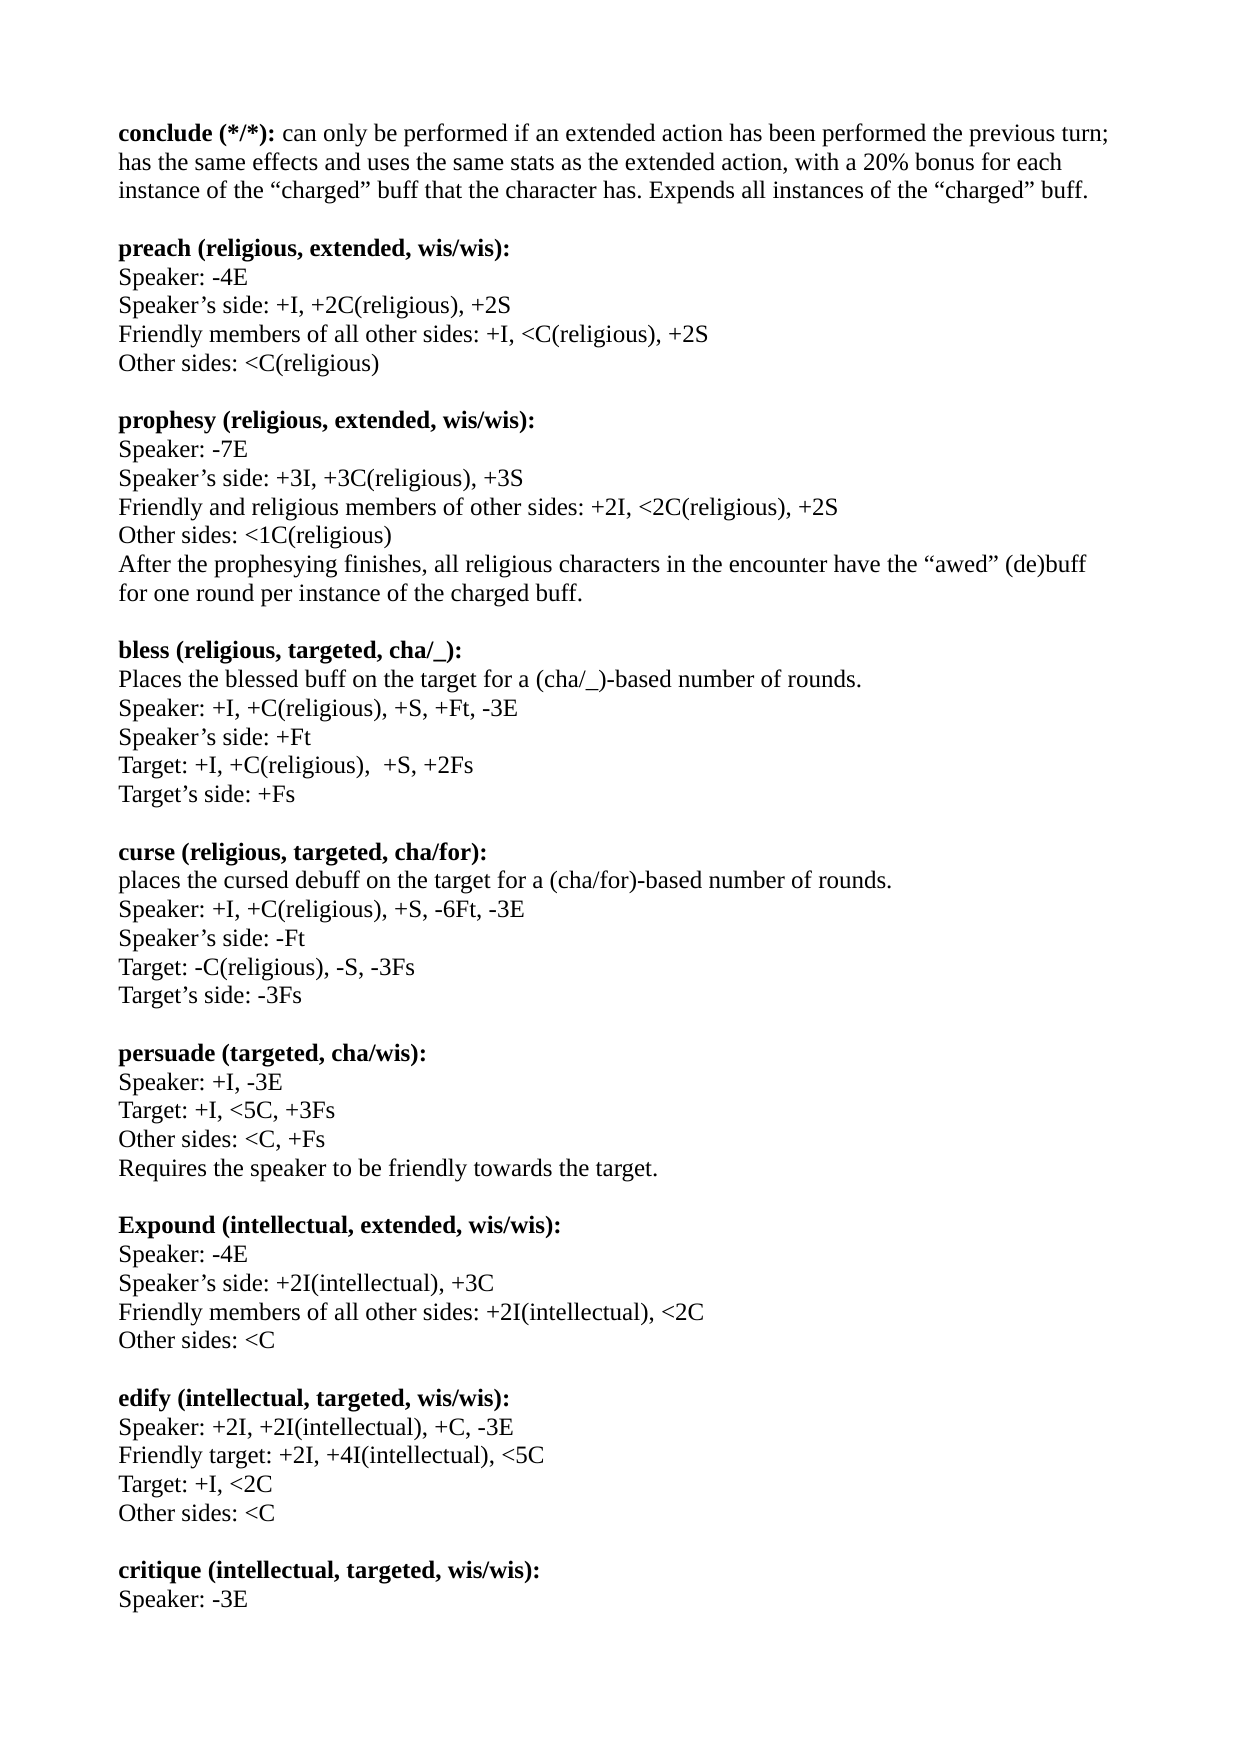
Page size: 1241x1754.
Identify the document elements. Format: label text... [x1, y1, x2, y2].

text Target: +I, +C(religious), +S, +2Fs [118, 751, 1122, 779]
text Speaker: -4E [118, 262, 1122, 291]
text edify (intellectual, targeted, wis/wis): [118, 1383, 1122, 1412]
text Speaker: +I, +C(religious), +S, +Ft, -3E [118, 693, 1122, 722]
text Other sides: <C(religious) [118, 348, 1122, 377]
text After the prophesying finishes, all religious characters in the encounter have the “awed” (de)buff for one round per instance of the charged buff. [118, 549, 1122, 607]
text Other sides: <C, +Fs [118, 1124, 1122, 1153]
text Speaker’s side: -Ft [118, 923, 1122, 952]
text Places the blessed buff on the target for a (cha/_)-based number of rounds. [118, 664, 1122, 693]
text Other sides: <C [118, 1498, 1122, 1527]
text Other sides: <C [118, 1326, 1122, 1354]
text Speaker: -7E [118, 434, 1122, 463]
text places the cursed debuff on the target for a (cha/for)-based number of rounds. [118, 866, 1122, 894]
text persuade (targeted, cha/wis): [118, 1038, 1122, 1067]
text preach (religious, extended, wis/wis): [118, 233, 1122, 262]
text Expound (intellectual, extended, wis/wis): [118, 1211, 1122, 1239]
text curse (religious, targeted, cha/for): [118, 837, 1122, 866]
text Friendly members of all other sides: +I, <C(religious), +2S [118, 319, 1122, 348]
text Requires the speaker to be friendly towards the target. [118, 1153, 1122, 1182]
text Speaker’s side: +Ft [118, 722, 1122, 751]
text Friendly members of all other sides: +2I(intellectual), <2C [118, 1297, 1122, 1326]
text Speaker’s side: +3I, +3C(religious), +3S [118, 463, 1122, 492]
text Target: -C(religious), -S, -3Fs [118, 952, 1122, 981]
text critique (intellectual, targeted, wis/wis): [118, 1556, 1122, 1584]
text Speaker: +2I, +2I(intellectual), +C, -3E [118, 1412, 1122, 1441]
text Target: +I, <2C [118, 1469, 1122, 1498]
text bless (religious, targeted, cha/_): [118, 636, 1122, 664]
text Speaker: +I, +C(religious), +S, -6Ft, -3E [118, 894, 1122, 923]
text Friendly target: +2I, +4I(intellectual), <5C [118, 1441, 1122, 1469]
text Target: +I, <5C, +3Fs [118, 1096, 1122, 1124]
text Speaker: -3E [118, 1584, 1122, 1613]
text Speaker’s side: +2I(intellectual), +3C [118, 1268, 1122, 1297]
text Speaker’s side: +I, +2C(religious), +2S [118, 291, 1122, 319]
text Friendly and religious members of other sides: +2I, <2C(religious), +2S [118, 492, 1122, 521]
text Speaker: +I, -3E [118, 1067, 1122, 1096]
text Target’s side: -3Fs [118, 981, 1122, 1009]
text prophesy (religious, extended, wis/wis): [118, 406, 1122, 434]
text Target’s side: +Fs [118, 779, 1122, 808]
text conclude (*/*): can only be performed if an extended action has been performed the previous turn; has the same effects and uses the same stats as the extended action, with a 20% bonus for each instance of the “charged” buff that the character has. Expends all instances of the “charged” buff. [118, 118, 1122, 204]
text Speaker: -4E [118, 1239, 1122, 1268]
text Other sides: <1C(religious) [118, 521, 1122, 549]
